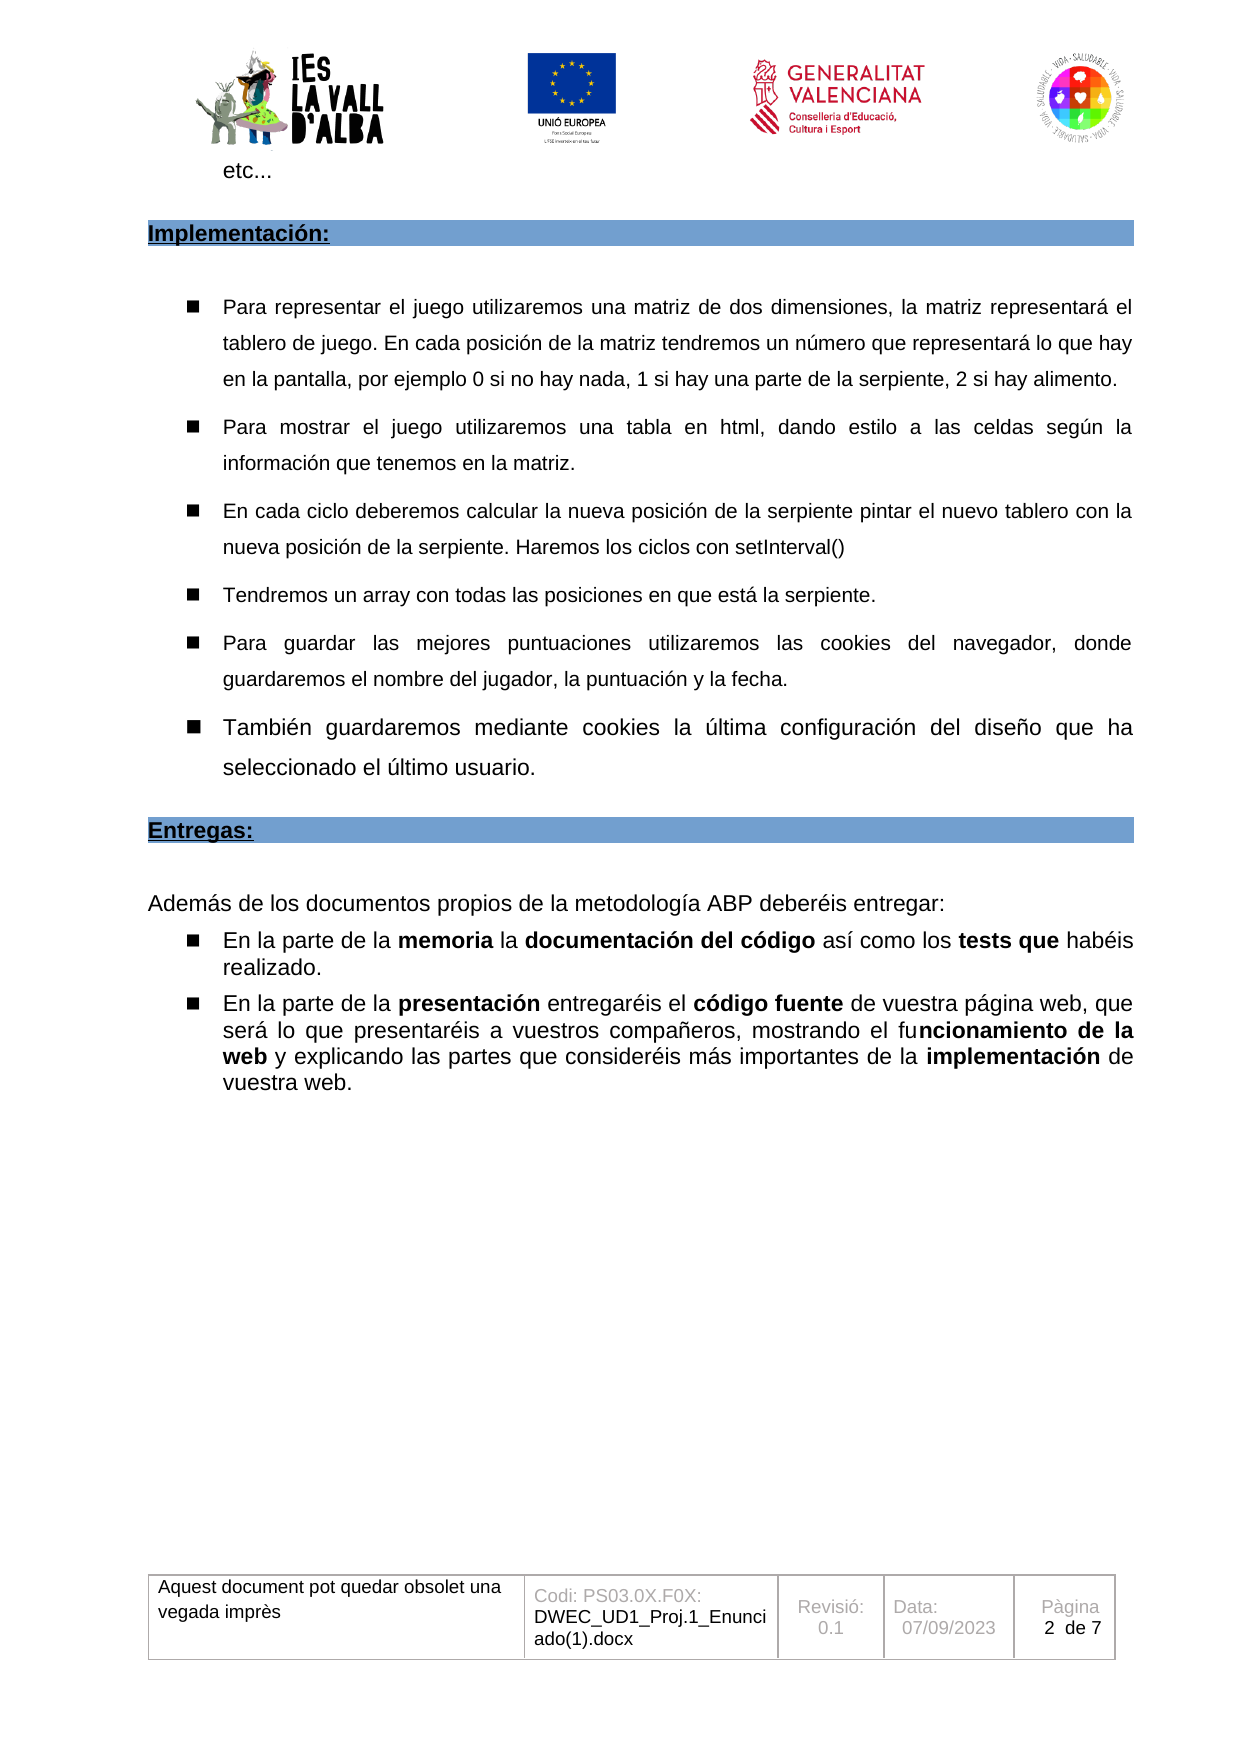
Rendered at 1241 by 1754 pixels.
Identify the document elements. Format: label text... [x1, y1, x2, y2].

picture [194, 44, 1134, 151]
text Además de los documentos propios de la metodología ABP deberéis entregar: [148, 890, 1134, 917]
list Para guardar las mejores puntuaciones utilizaremos las cookies del navegador, donde guardaremos el nombre del jugador, la puntuación y la fecha. [185, 630, 1134, 690]
list En cada ciclo deberemos calcular la nueva posición de la serpiente pintar el nuevo tablero con la nueva posición de la serpiente. Haremos los ciclos con setInterval() [185, 499, 1134, 559]
list También guardaremos mediante cookies la última configuración del diseño que ha seleccionado el último usuario. [185, 714, 1134, 780]
list En la parte de la memoria la documentación del código así como los tests que habéis realizado. [185, 927, 1134, 980]
text Entregas: [148, 817, 1134, 843]
list En la parte de la presentación entregaréis el código fuente de vuestra página web, que será lo que presentaréis a vuestros compañeros, mostrando el funcionamiento de la web y explicando las partes que consideréis más importantes de la implementación de vuestra web. [185, 990, 1134, 1096]
list Para mostrar el juego utilizaremos una tabla en html, dando estilo a las celdas según la información que tenemos en la matriz. [185, 415, 1134, 475]
list Tendremos un array con todas las posiciones en que está la serpiente. [185, 582, 1134, 607]
text Implementación: [148, 220, 1134, 246]
list etc... [185, 157, 1134, 183]
list Para representar el juego utilizaremos una matriz de dos dimensiones, la matriz representará el tablero de juego. En cada posición de la matriz tendremos un número que representará lo que hay en la pantalla, por ejemplo 0 si no hay nada, 1 si hay una parte de la serpiente, 2 si hay alimento. [185, 295, 1134, 391]
